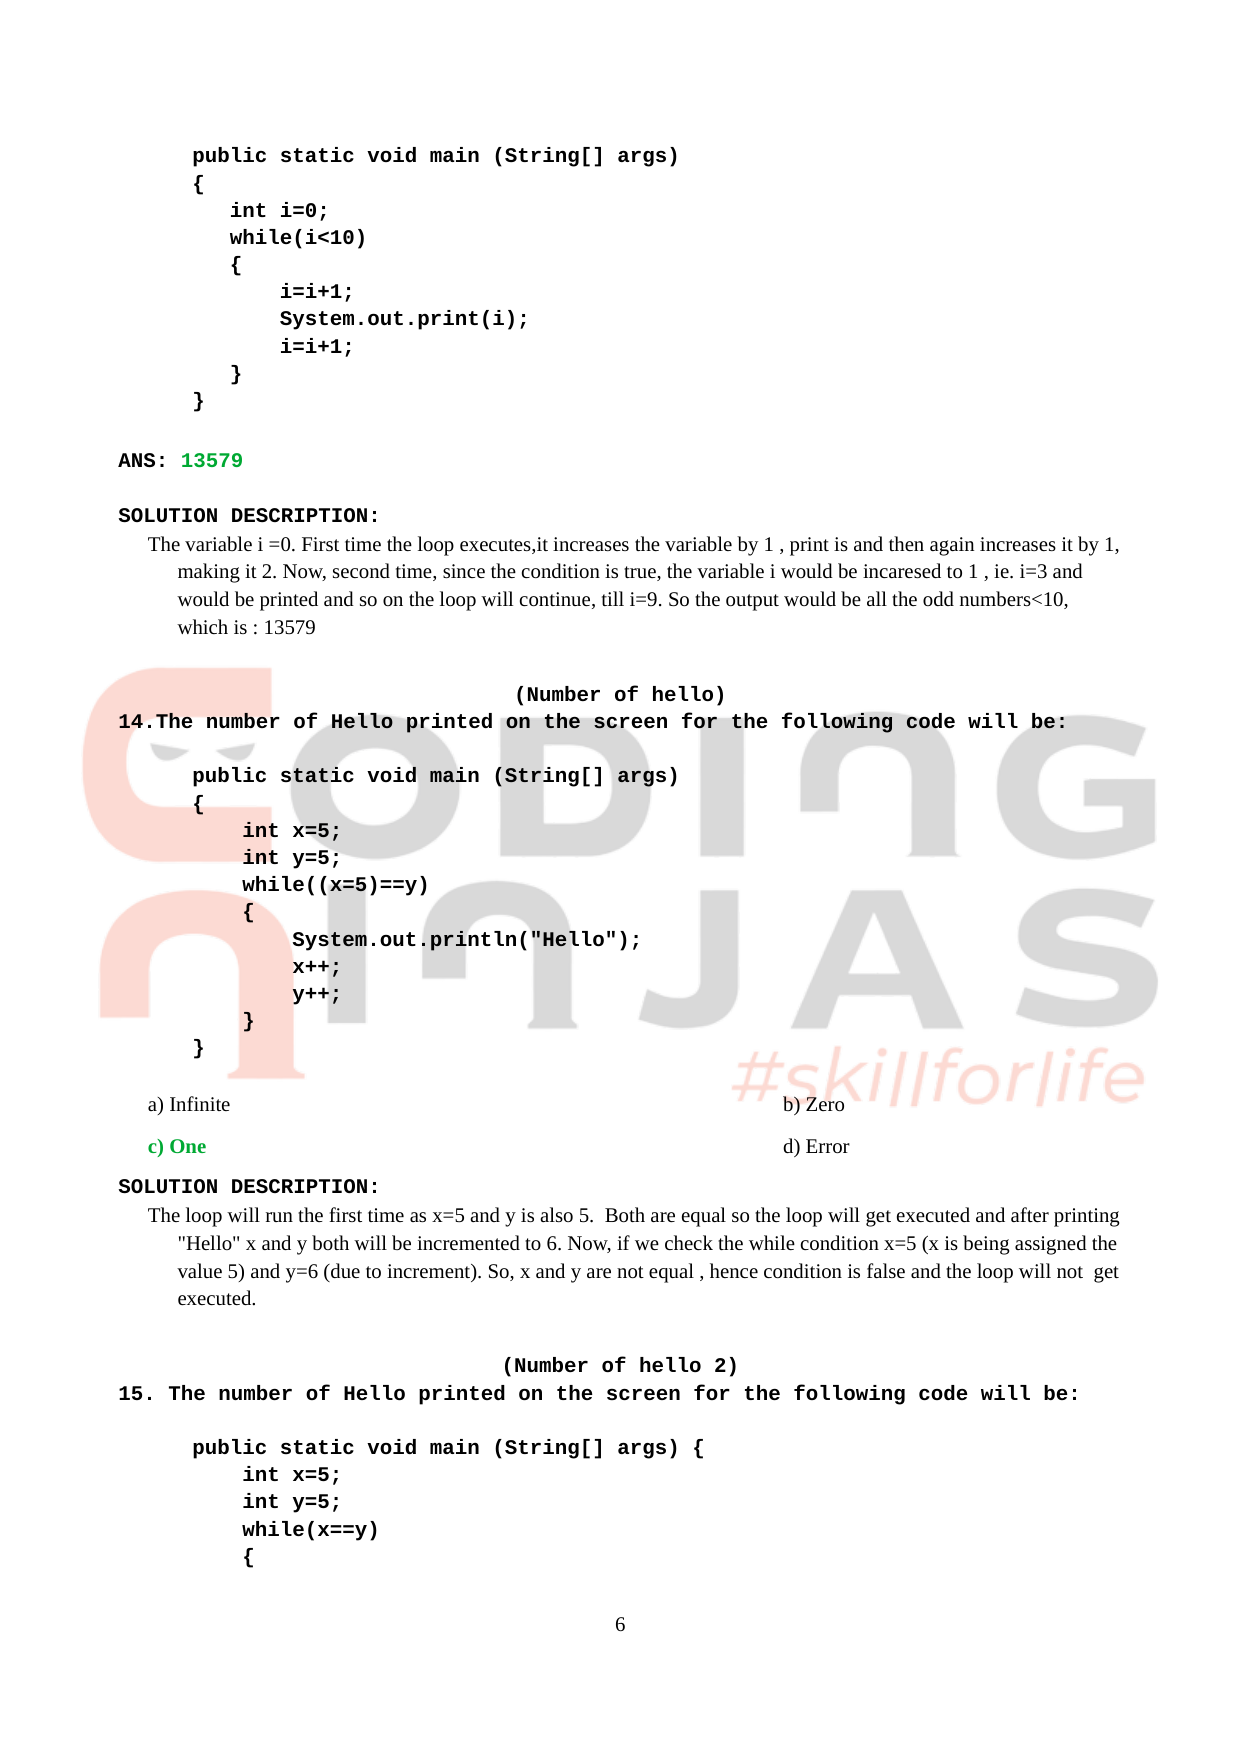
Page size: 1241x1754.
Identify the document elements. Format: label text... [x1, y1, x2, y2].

text (Number of hello) [118, 684, 1122, 708]
text (Number of hello 2) [118, 1356, 1122, 1379]
text a) Infinite b) Zero [148, 1092, 1122, 1116]
text ANS: 13579 [118, 450, 1122, 474]
text { [192, 901, 1122, 925]
text { [192, 254, 1122, 278]
text { [192, 793, 1122, 816]
text while(i<10) [192, 227, 1122, 251]
text c) One d) Error [148, 1134, 1122, 1158]
text while(x==y) [192, 1519, 1122, 1542]
text { [192, 1546, 1122, 1569]
text } [192, 1010, 1122, 1034]
text The variable i =0. First time the loop executes,it increases the variable by 1 , print is and then again increases it by 1, making it 2. Now, second time, since the condition is true, the variable i would be incaresed to 1 , ie. i=3 and would be printed and so on the loop will continue, till i=9. So the output would be all the odd numbers<10, which is : 13579 [148, 532, 1122, 639]
text 14.The number of Hello printed on the screen for the following code will be: [118, 711, 1122, 735]
text } [192, 363, 1122, 386]
text 15. The number of Hello printed on the screen for the following code will be: [118, 1383, 1122, 1406]
text SOLUTION DESCRIPTION: [118, 1176, 1122, 1200]
text y++; [192, 983, 1122, 1007]
text System.out.print(i); [192, 308, 1122, 332]
text while((x=5)==y) [192, 874, 1122, 898]
text SOLUTION DESCRIPTION: [118, 504, 1122, 528]
text int x=5; [192, 820, 1122, 843]
text int y=5; [192, 847, 1122, 871]
text { [192, 172, 1122, 196]
text } [192, 390, 1122, 414]
text int x=5; [192, 1464, 1122, 1488]
text int y=5; [192, 1491, 1122, 1515]
text } [192, 1037, 1122, 1061]
text The loop will run the first time as x=5 and y is also 5. Both are equal so the loop will get executed and after printing "Hello" x and y both will be incremented to 6. Now, if we check the while condition x=5 (x is being assigned the value 5) and y=6 (due to increment). So, x and y are not equal , hence condition is false and the loop will not get executed. [148, 1203, 1122, 1310]
text i=i+1; [192, 281, 1122, 305]
text public static void main (String[] args) { [192, 1437, 1122, 1461]
text System.out.println("Hello"); [192, 929, 1122, 952]
text i=i+1; [192, 336, 1122, 359]
text int i=0; [192, 200, 1122, 223]
text public static void main (String[] args) [192, 766, 1122, 789]
text public static void main (String[] args) [192, 145, 1122, 169]
text x++; [192, 956, 1122, 979]
